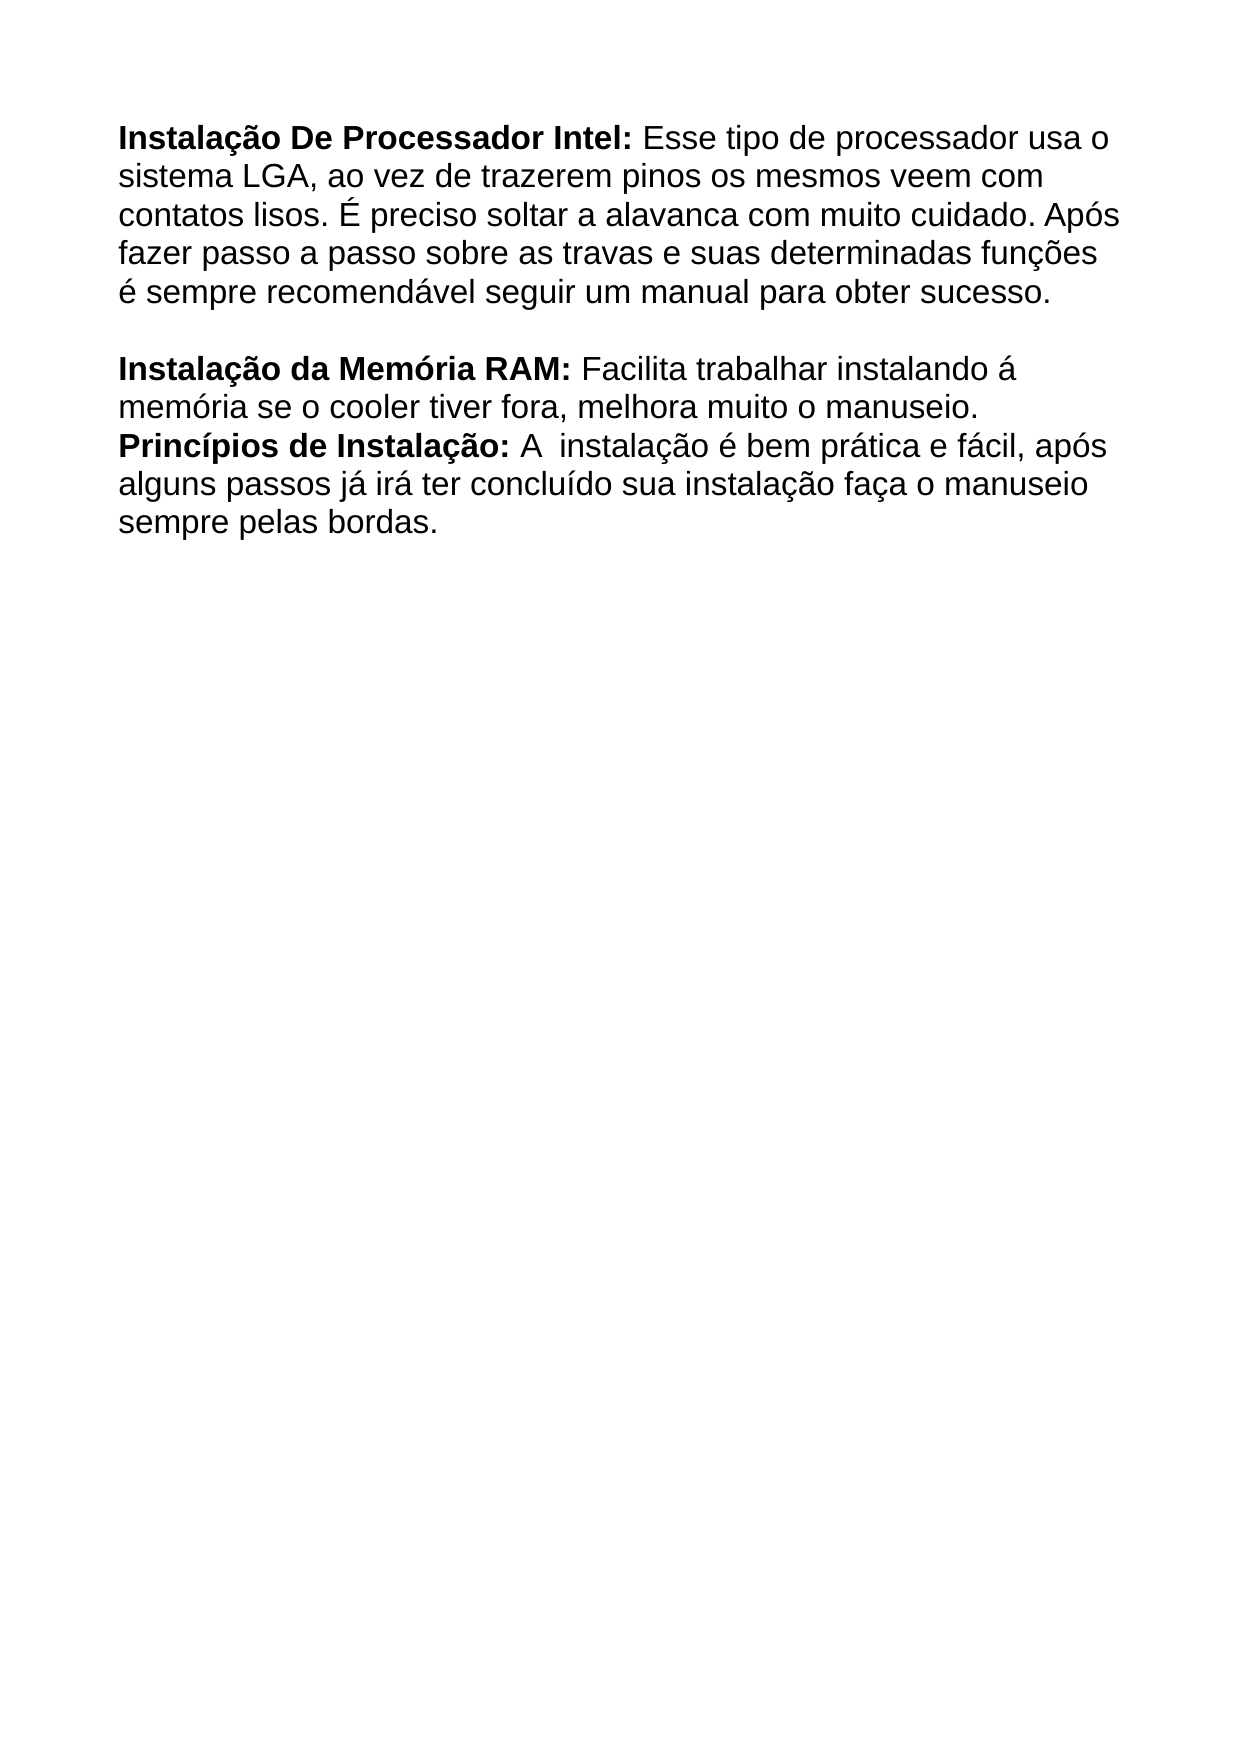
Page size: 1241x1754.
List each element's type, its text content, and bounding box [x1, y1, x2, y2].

text Instalação da Memória RAM: Facilita trabalhar instalando á memória se o cooler tiver fora, melhora muito o manuseio. [118, 349, 1122, 426]
text Instalação De Processador Intel: Esse tipo de processador usa o sistema LGA, ao vez de trazerem pinos os mesmos veem com contatos lisos. É preciso soltar a alavanca com muito cuidado. Após fazer passo a passo sobre as travas e suas determinadas funções é sempre recomendável seguir um manual para obter sucesso. [118, 118, 1122, 310]
text Princípios de Instalação: A instalação é bem prática e fácil, após alguns passos já irá ter concluído sua instalação faça o manuseio sempre pelas bordas. [118, 426, 1122, 541]
